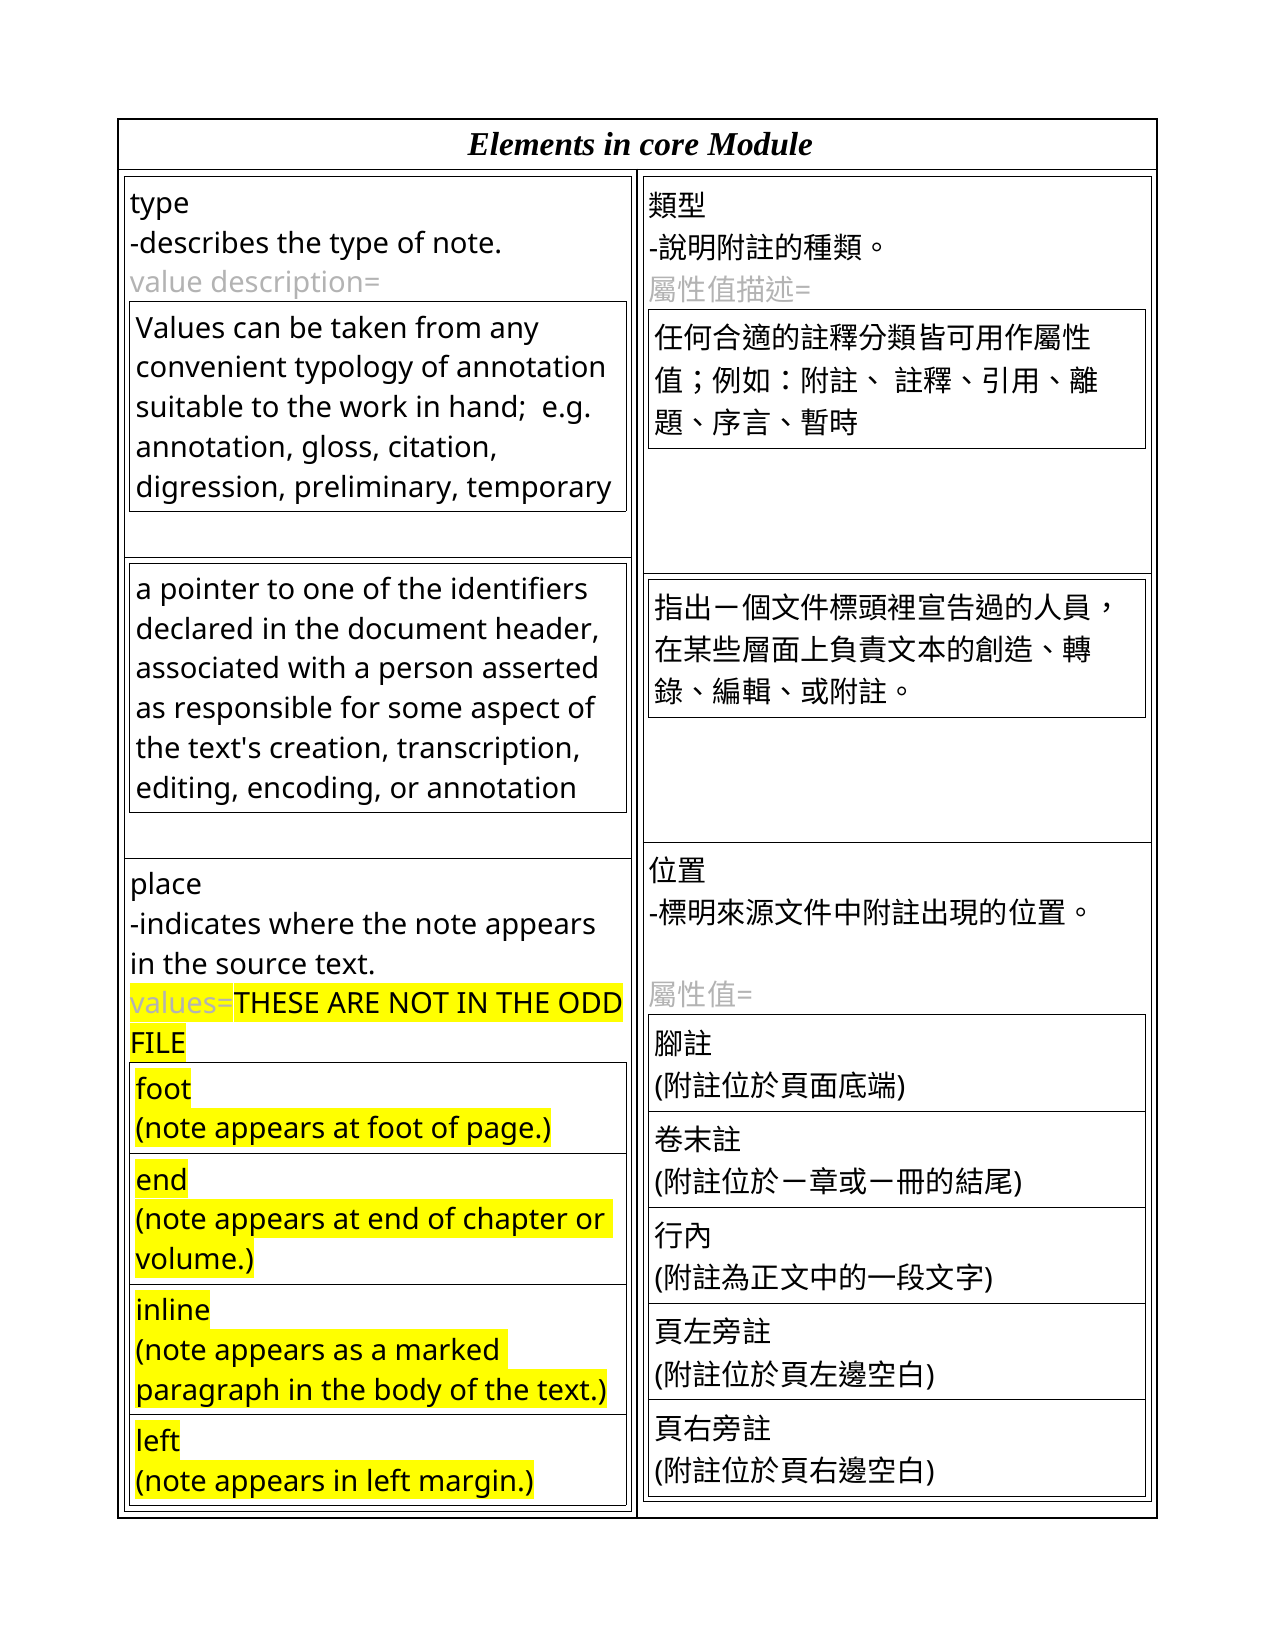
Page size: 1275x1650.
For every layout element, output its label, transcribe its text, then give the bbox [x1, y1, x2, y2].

table_cell [119, 170, 636, 1517]
table_cell end (note appears at end of chapter or volume.) [130, 1154, 626, 1284]
table_cell inline (note appears as a marked paragraph in the body of the text.) [130, 1285, 626, 1414]
table_cell 卷末註 (附註位於ㄧ章或ㄧ冊的結尾) [649, 1112, 1145, 1207]
table_cell 頁左旁註 (附註位於頁左邊空白) [649, 1304, 1145, 1399]
table_cell 頁右旁註 (附註位於頁右邊空白) [649, 1400, 1145, 1496]
table_cell [638, 170, 1156, 1517]
table_header Values can be taken from any convenient typology of annotation suitable to the work in hand; e.g. annotation, gloss, citation, digression, preliminary, temporary [130, 302, 626, 511]
table_cell 位置 -標明來源文件中附註出現的位置。 屬性值= [644, 843, 1151, 1501]
table_cell place -indicates where the note appears in the source text. values=THESE ARE NOT IN THE ODD FILE [125, 859, 631, 1511]
table_cell [644, 574, 1151, 842]
table_header 任何合適的註釋分類皆可用作屬性值；例如：附註、 註釋、引用、離題、序言、暫時 [649, 310, 1145, 448]
table_header a pointer to one of the identifiers declared in the document header, associated with a person asserted as responsible for some aspect of the text's creation, transcription, editing, encoding, or annotation [130, 564, 626, 812]
table_cell [125, 558, 631, 858]
table_header 指出ㄧ個文件標頭裡宣告過的人員，在某些層面上負責文本的創造、轉錄、編輯、或附註。 [649, 580, 1145, 717]
table_header Elements in core Module [119, 120, 1156, 168]
table_cell left (note appears in left margin.) [130, 1415, 626, 1505]
table_header type -describes the type of note. value description= [125, 177, 631, 557]
table_header 腳註 (附註位於頁面底端) [649, 1015, 1145, 1111]
table_header foot (note appears at foot of page.) [130, 1063, 626, 1153]
table_cell 行內 (附註為正文中的一段文字) [649, 1208, 1145, 1303]
table_header 類型 -說明附註的種類。 屬性值描述= [644, 177, 1151, 573]
